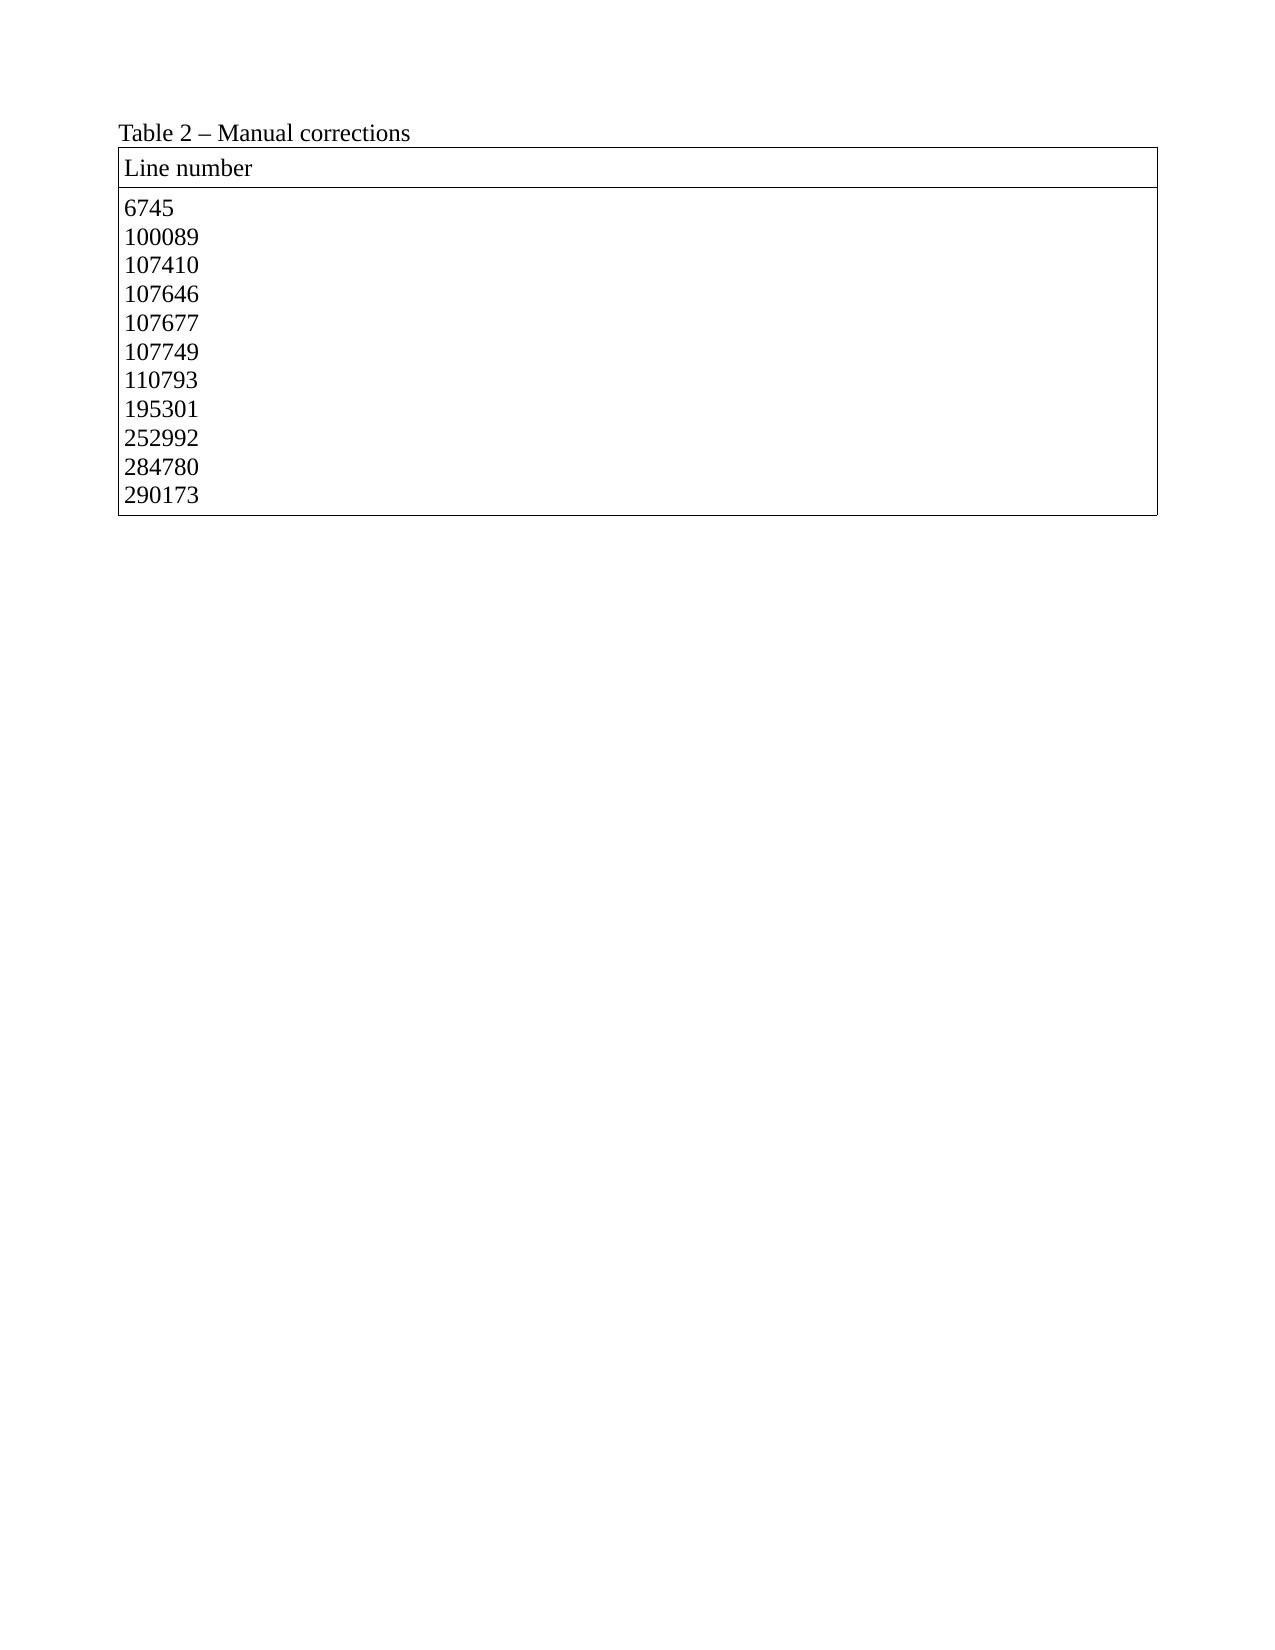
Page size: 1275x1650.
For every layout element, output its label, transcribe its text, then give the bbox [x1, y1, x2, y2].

text Table 2 – Manual corrections [118, 118, 1157, 147]
table_cell 6745 100089 107410 107646 107677 107749 110793 195301 252992 284780 290173 [119, 188, 1157, 515]
table_header Line number [119, 148, 1157, 187]
